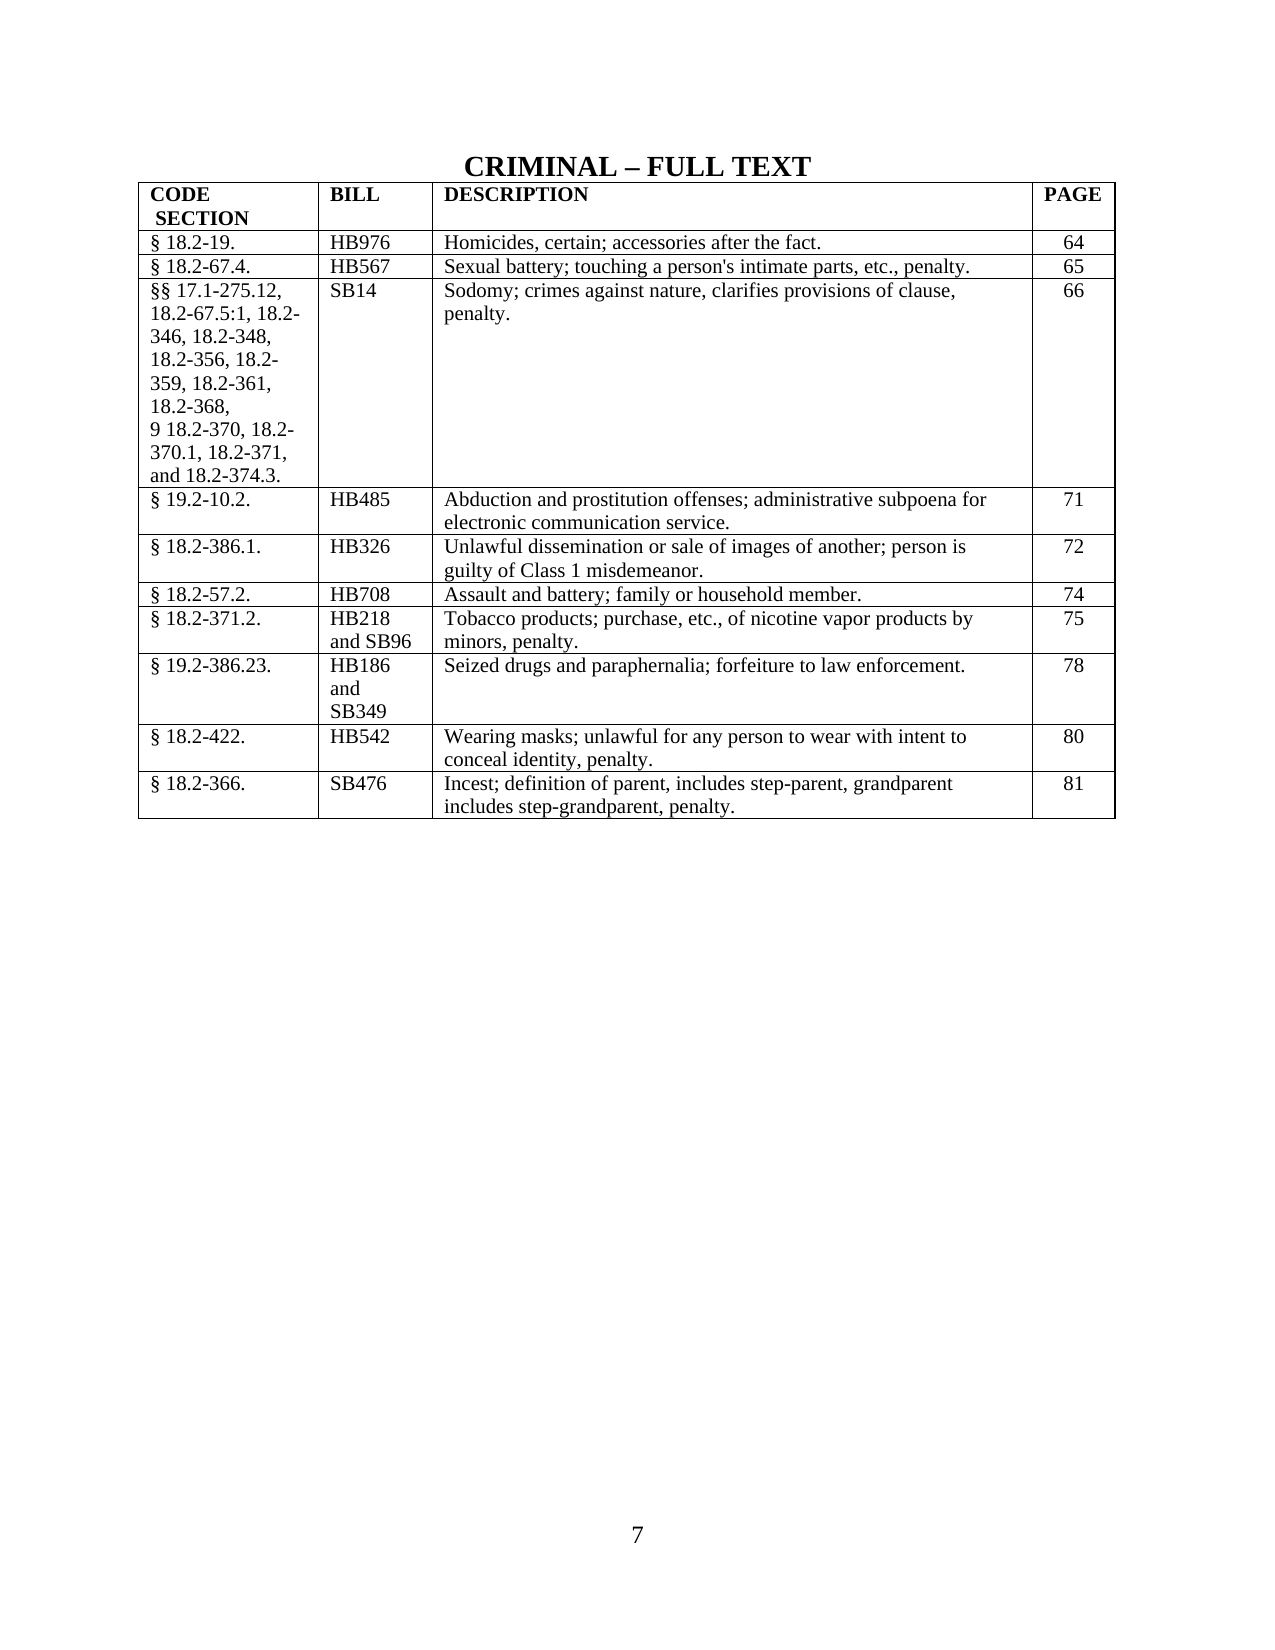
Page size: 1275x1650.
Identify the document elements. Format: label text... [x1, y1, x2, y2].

table_cell Abduction and prostitution offenses; administrative subpoena for electronic communication service. [433, 488, 1032, 534]
table_cell Seized drugs and paraphernalia; forfeiture to law enforcement. [433, 654, 1032, 723]
table_cell § 18.2-386.1. [139, 535, 318, 582]
table_cell § 18.2-366. [139, 772, 318, 818]
table_cell 64 [1033, 231, 1114, 254]
table_cell 71 [1033, 488, 1114, 534]
table_cell HB186 and SB349 [319, 654, 432, 723]
table_cell Unlawful dissemination or sale of images of another; person is guilty of Class 1 misdemeanor. [433, 535, 1032, 582]
table_header PAGE [1033, 183, 1114, 229]
table_cell 65 [1033, 255, 1114, 278]
table_cell 78 [1033, 654, 1114, 723]
table_cell § 18.2-371.2. [139, 607, 318, 653]
table_header DESCRIPTION [433, 183, 1032, 229]
table_cell SB476 [319, 772, 432, 818]
table_cell § 19.2-10.2. [139, 488, 318, 534]
table_cell 66 [1033, 279, 1114, 487]
table_cell HB976 [319, 231, 432, 254]
table_cell HB218 and SB96 [319, 607, 432, 653]
table_cell Incest; definition of parent, includes step-parent, grandparent includes step-grandparent, penalty. [433, 772, 1032, 818]
table_cell HB326 [319, 535, 432, 582]
table_cell Wearing masks; unlawful for any person to wear with intent to conceal identity, penalty. [433, 725, 1032, 771]
table_cell Sexual battery; touching a person's intimate parts, etc., penalty. [433, 255, 1032, 278]
table_cell Sodomy; crimes against nature, clarifies provisions of clause, penalty. [433, 279, 1032, 487]
table_cell SB14 [319, 279, 432, 487]
table_cell Homicides, certain; accessories after the fact. [433, 231, 1032, 254]
table_cell § 18.2-422. [139, 725, 318, 771]
table_cell § 18.2-19. [139, 231, 318, 254]
table_cell 74 [1033, 583, 1114, 606]
table_cell § 18.2-67.4. [139, 255, 318, 278]
table_header CODE SECTION [139, 183, 318, 229]
table_header BILL [319, 183, 432, 229]
table_cell HB708 [319, 583, 432, 606]
table_cell 75 [1033, 607, 1114, 653]
table_cell 80 [1033, 725, 1114, 771]
table_cell 81 [1033, 772, 1114, 818]
table_cell HB542 [319, 725, 432, 771]
table_cell HB485 [319, 488, 432, 534]
text CRIMINAL – FULL TEXT [150, 150, 1125, 182]
table_cell Assault and battery; family or household member. [433, 583, 1032, 606]
table_cell §§ 17.1-275.12, 18.2-67.5:1, 18.2-346, 18.2-348, 18.2-356, 18.2-359, 18.2-361, 18.2-368, 9 18.2-370, 18.2-370.1, 18.2-371, and 18.2-374.3. [139, 279, 318, 487]
table_cell HB567 [319, 255, 432, 278]
table_cell Tobacco products; purchase, etc., of nicotine vapor products by minors, penalty. [433, 607, 1032, 653]
table_cell § 18.2-57.2. [139, 583, 318, 606]
table_cell § 19.2-386.23. [139, 654, 318, 723]
table_cell 72 [1033, 535, 1114, 582]
